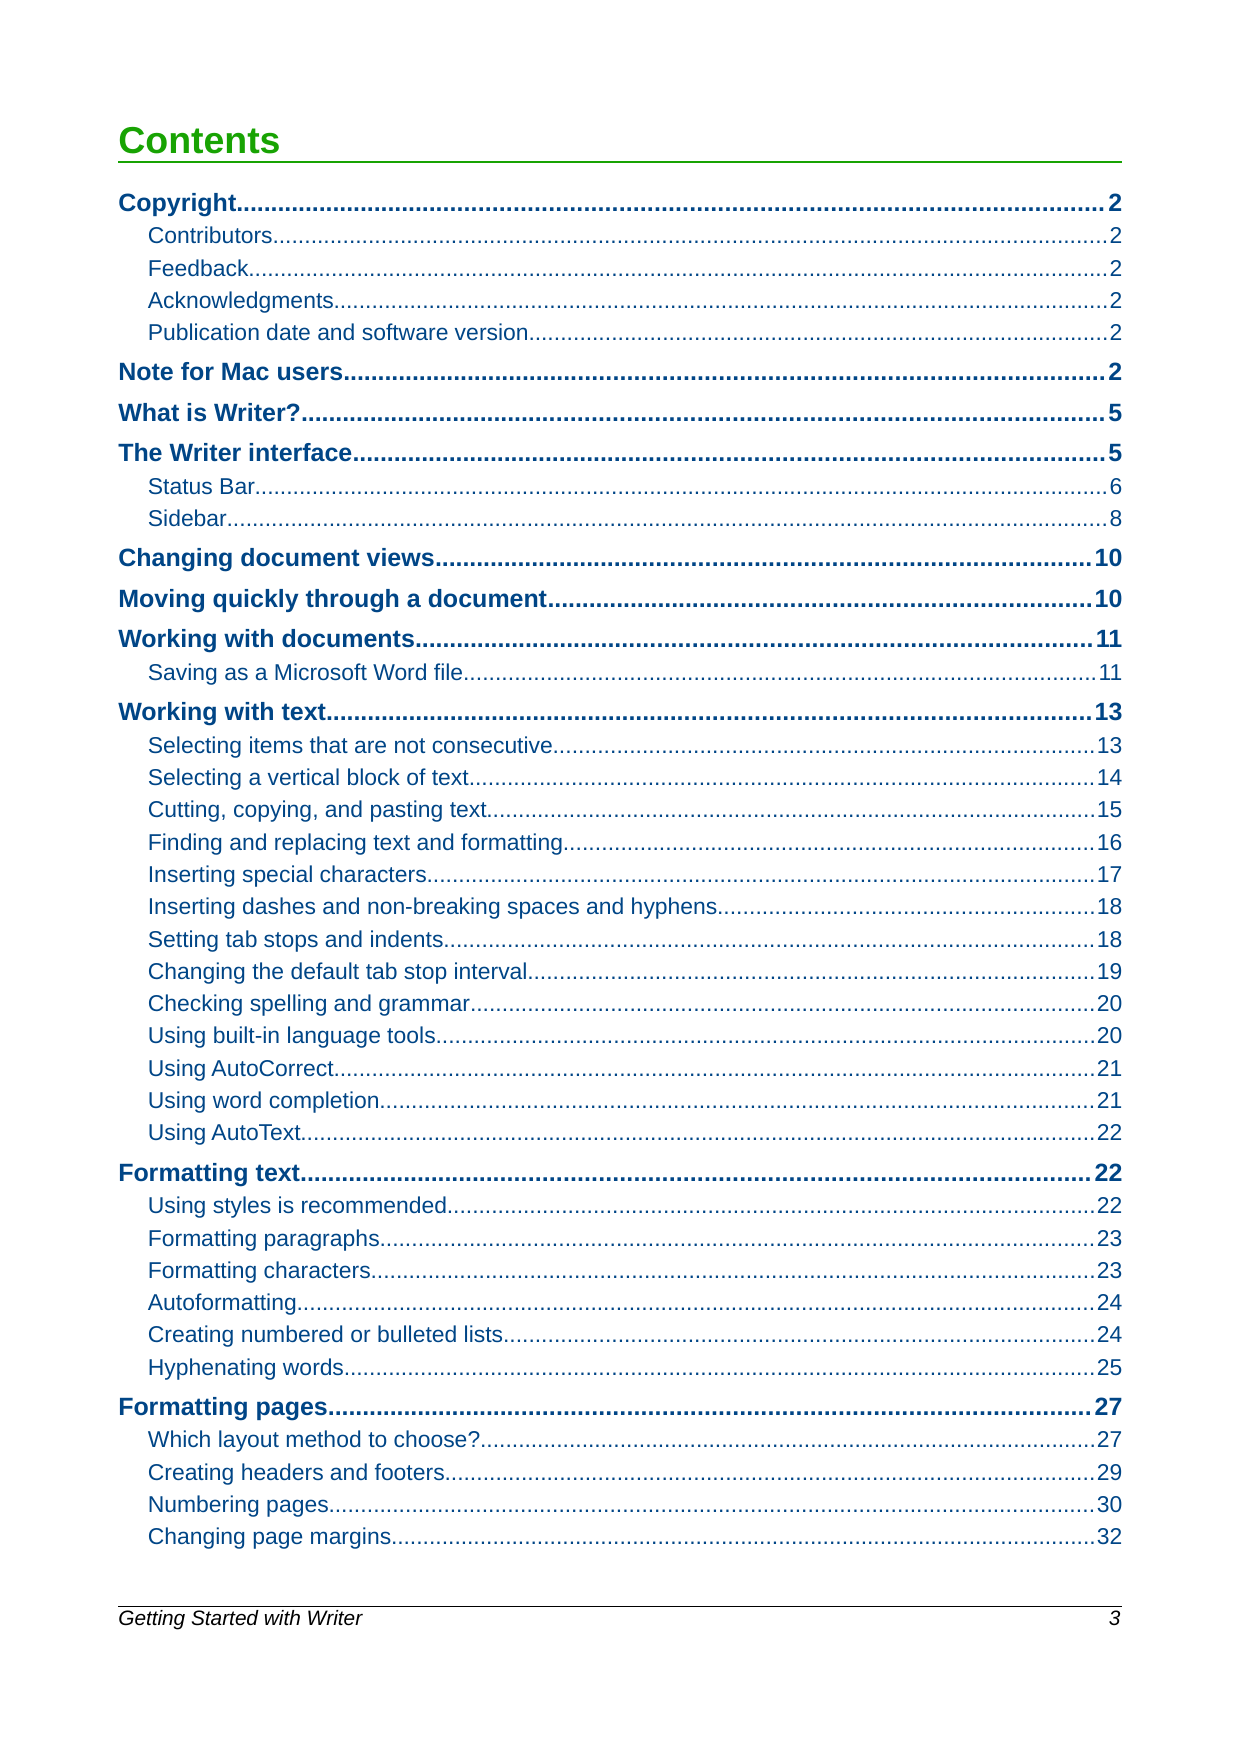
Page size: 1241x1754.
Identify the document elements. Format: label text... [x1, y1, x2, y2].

text Changing the default tab stop interval 19 [148, 958, 1122, 984]
text Working with documents 11 [118, 624, 1122, 653]
text Sidebar 8 [148, 505, 1122, 532]
text Using AutoCorrect 21 [148, 1055, 1122, 1081]
text Formatting paragraphs 23 [148, 1224, 1122, 1251]
text Copyright 2 [118, 187, 1122, 216]
text Finding and replacing text and formatting 16 [148, 829, 1122, 855]
text Setting tab stops and indents 18 [148, 926, 1122, 952]
text Formatting characters 23 [148, 1257, 1122, 1283]
text Changing document views 10 [118, 543, 1122, 572]
text The Writer interface 5 [118, 438, 1122, 467]
text Which layout method to choose? 27 [148, 1426, 1122, 1453]
text Selecting a vertical block of text 14 [148, 764, 1122, 791]
text Acknowledgments 2 [148, 287, 1122, 313]
text Feedback 2 [148, 254, 1122, 281]
text Inserting special characters 17 [148, 861, 1122, 887]
text Note for Mac users 2 [118, 357, 1122, 386]
text Cutting, copying, and pasting text 15 [148, 796, 1122, 823]
text Saving as a Microsoft Word file 11 [148, 659, 1122, 685]
text Checking spelling and grammar 20 [148, 990, 1122, 1017]
text Status Bar 6 [148, 473, 1122, 499]
text Autoformatting 24 [148, 1289, 1122, 1315]
text Using word completion 21 [148, 1087, 1122, 1113]
text Selecting items that are not consecutive 13 [148, 732, 1122, 758]
text What is Writer? 5 [118, 398, 1122, 426]
text Working with text 13 [118, 697, 1122, 726]
text Publication date and software version 2 [148, 319, 1122, 345]
text Formatting pages 27 [118, 1392, 1122, 1421]
text Contents [118, 118, 1122, 161]
text Inserting dashes and non-breaking spaces and hyphens 18 [148, 893, 1122, 920]
text Hyphenating words 25 [148, 1354, 1122, 1380]
text Creating numbered or bulleted lists 24 [148, 1321, 1122, 1348]
text Creating headers and footers 29 [148, 1459, 1122, 1485]
text Numbering pages 30 [148, 1491, 1122, 1517]
text Changing page margins 32 [148, 1523, 1122, 1550]
text Using built-in language tools 20 [148, 1022, 1122, 1049]
text Using AutoText 22 [148, 1119, 1122, 1146]
text Formatting text 22 [118, 1157, 1122, 1186]
text Moving quickly through a document 10 [118, 584, 1122, 613]
text Contributors 2 [148, 222, 1122, 248]
text Using styles is recommended 22 [148, 1192, 1122, 1218]
